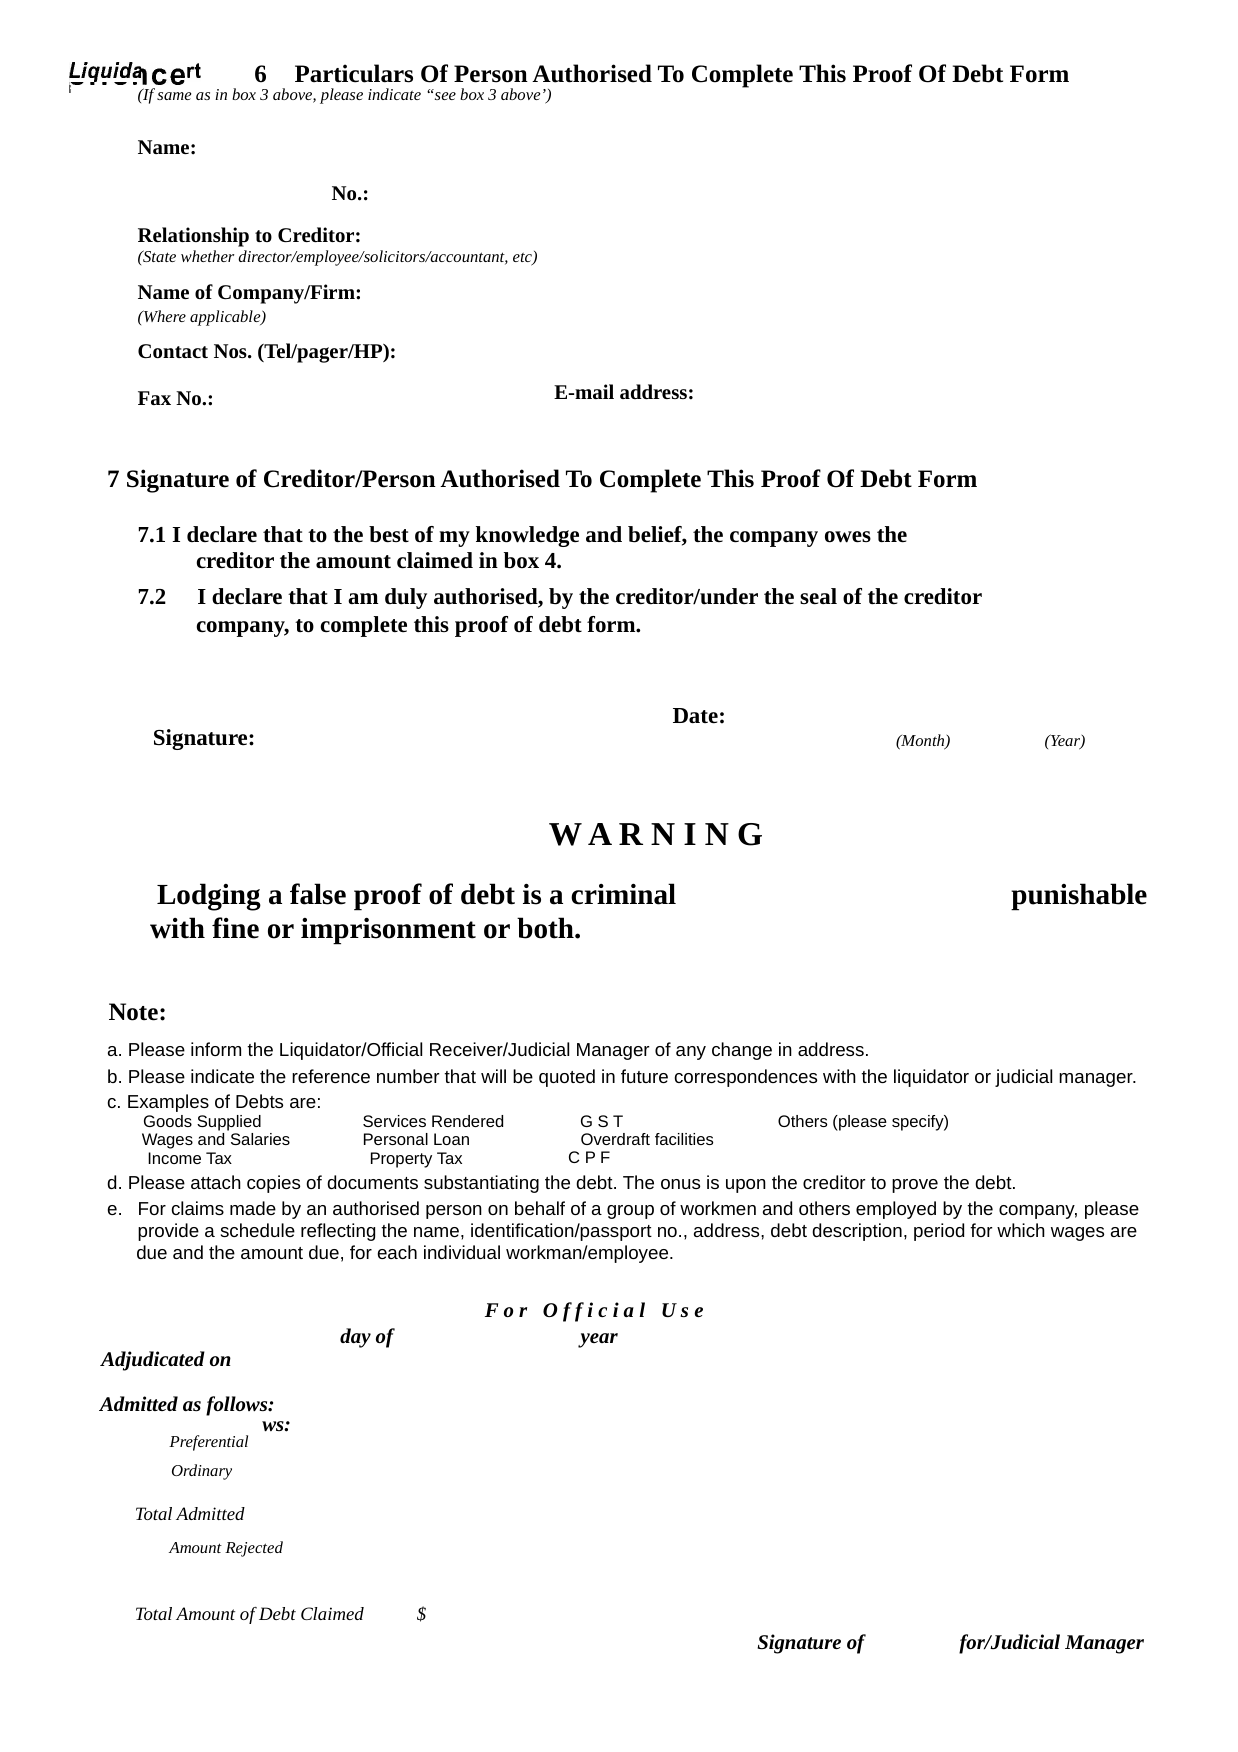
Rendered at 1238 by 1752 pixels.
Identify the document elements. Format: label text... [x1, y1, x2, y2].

text Ordinary [171, 1451, 340, 1483]
text (Month) [896, 726, 1044, 752]
text Admitted as follows: [100, 1393, 340, 1416]
text Property Tax [369, 1149, 568, 1168]
text Fax No.: [137, 388, 554, 409]
text Goods Supplied [143, 1113, 362, 1131]
text W A R N I N G [549, 817, 896, 852]
text year [580, 1325, 1224, 1348]
text Relationship to Creditor: [137, 226, 1224, 247]
text day of [340, 1325, 580, 1348]
text (Year) [1044, 726, 1224, 752]
text G S T [571, 1113, 778, 1131]
text Contact Nos. (Tel/pager/HP): [137, 326, 1224, 366]
text 7 Signature of Creditor/Person Authorised To Complete This Proof Of Debt Form [107, 454, 1224, 495]
text punishable [1011, 874, 1224, 912]
text for/Judicial Manager [954, 1627, 1224, 1655]
text Date: [672, 703, 896, 728]
text Amount Rejected [169, 1524, 340, 1561]
text Preferential [169, 1436, 195, 1451]
text b. Please indicate the reference number that will be quoted in future correspondences with the liquidator or judicial manager. [107, 1063, 1224, 1089]
text with fine or imprisonment or both. [150, 912, 1011, 945]
text Name: [137, 126, 1224, 161]
text Adjudicated on [101, 1347, 340, 1371]
text provide a schedule reflecting the name, identification/passport no., address, debt description, period for which wages are [137, 1221, 1224, 1242]
text 7.1 I declare that to the best of my knowledge and belief, the company owes the [137, 518, 1224, 548]
text E-mail address: [554, 366, 1224, 408]
text company, to complete this proof of debt form. [196, 612, 1224, 637]
picture [69, 62, 201, 93]
text Note: [108, 989, 1011, 1028]
text Personal Loan [362, 1131, 568, 1149]
text ws: [257, 1416, 340, 1436]
text due and the amount due, for each individual workman/employee. [136, 1242, 1224, 1264]
text 6 Particulars Of Person Authorised To Complete This Proof Of Debt Form [104, 62, 1224, 87]
text (If same as in box 3 above, please indicate “see box 3 above’) [137, 87, 1224, 104]
text d. Please attach copies of documents substantiating the debt. The onus is upon the creditor to prove the debt. [107, 1168, 1224, 1194]
text Preferential [194, 1436, 340, 1451]
text a. Please inform the Liquidator/Official Receiver/Judicial Manager of any change in address. [107, 1028, 1011, 1063]
text Others (please specify) [778, 1113, 1224, 1131]
text Name of Company/Firm: [137, 266, 1224, 308]
text Services Rendered [362, 1113, 568, 1131]
text 7.2 I declare that I am duly authorised, by the creditor/under the seal of the creditor [137, 573, 1224, 612]
text e. For claims made by an authorised person on behalf of a group of workmen and others employed by the company, please [107, 1194, 1224, 1221]
text No.: [326, 183, 1224, 204]
text (State whether director/employee/solicitors/accountant, etc) [137, 247, 1224, 266]
text Overdraft facilities [580, 1131, 778, 1149]
text Income Tax [147, 1149, 362, 1168]
text Wages and Salaries [142, 1131, 362, 1149]
text creditor the amount claimed in box 4. [196, 548, 1224, 573]
text F o r O f f i c i a l U s e [484, 1286, 1224, 1325]
text c. Examples of Debts are: [107, 1089, 1224, 1113]
text Total Amount of Debt Claimed $ [134, 1605, 757, 1624]
text Lodging a false proof of debt is a criminal [157, 874, 1011, 912]
text Signature: [153, 726, 549, 751]
text Total Admitted [134, 1505, 340, 1524]
text (Where applicable) [137, 308, 1224, 326]
text Signature of [757, 1627, 954, 1655]
text C P F [568, 1149, 778, 1167]
